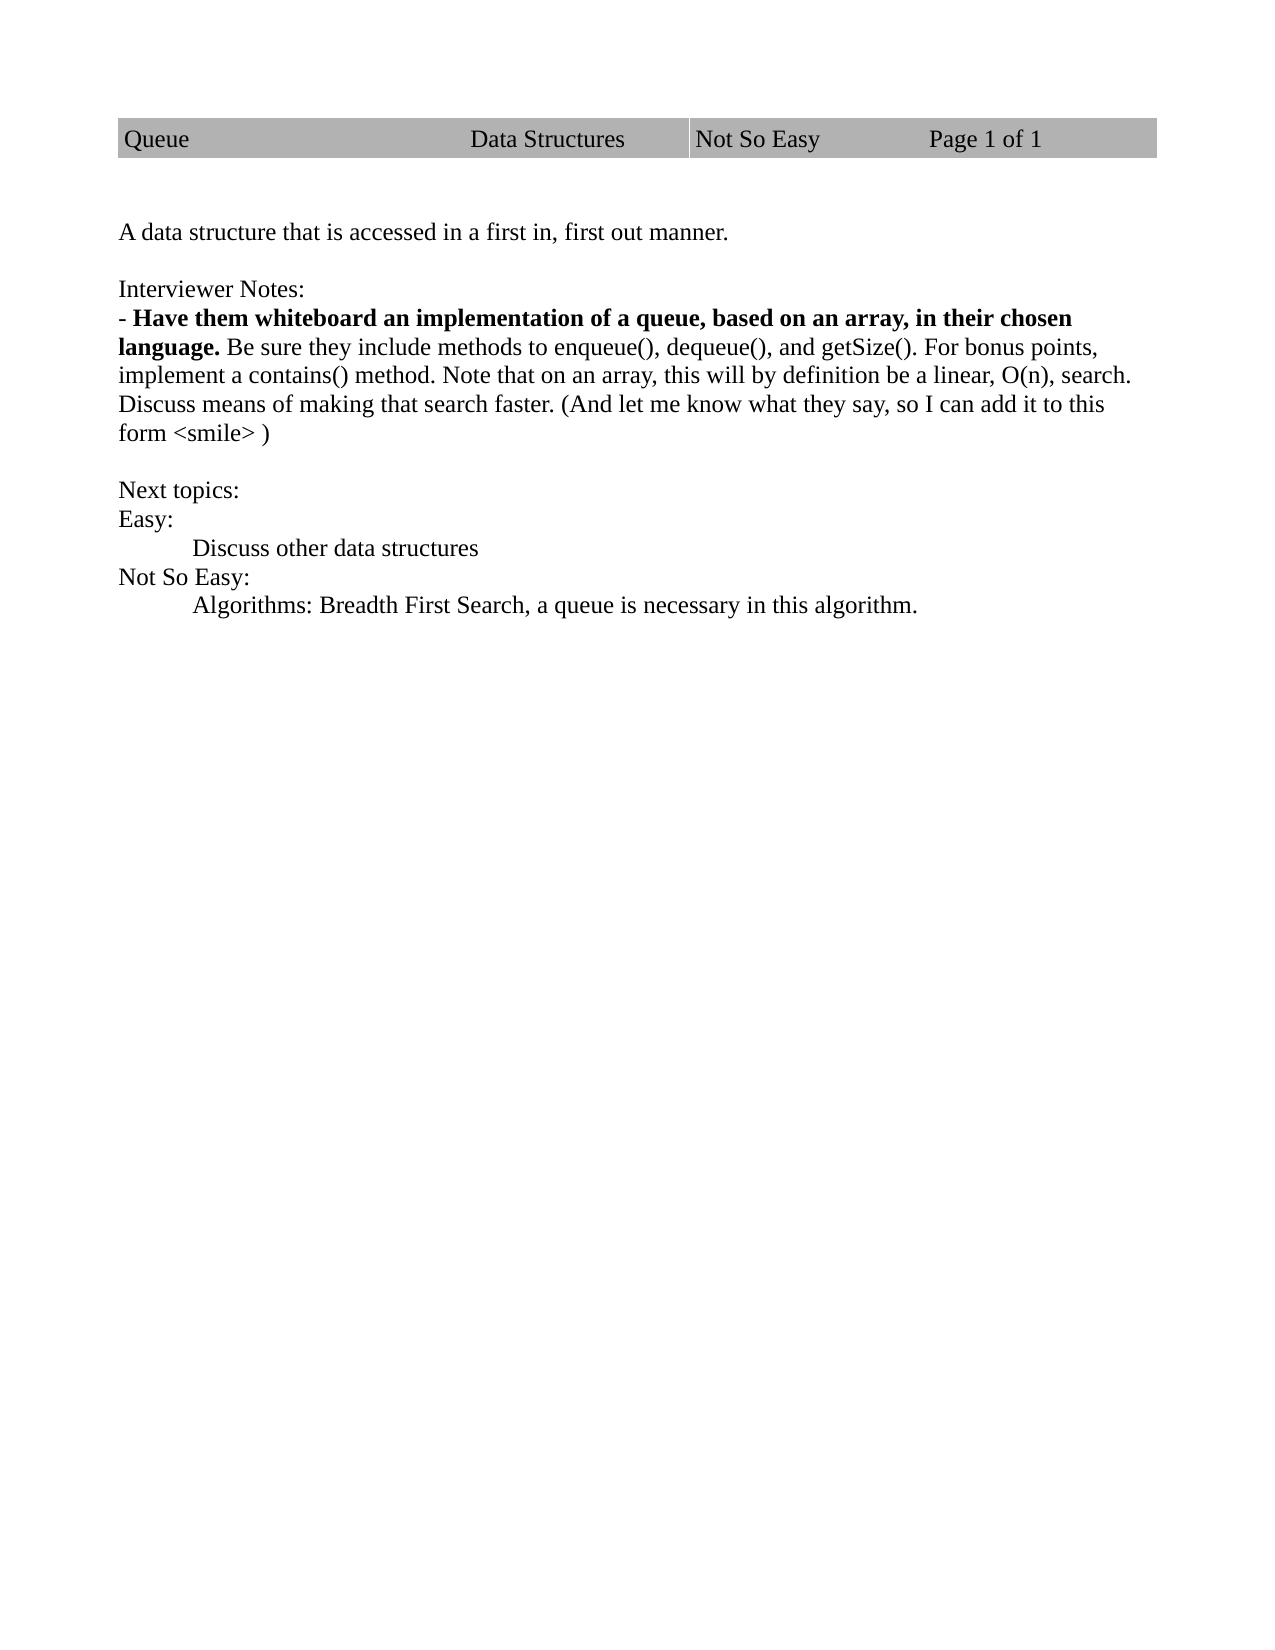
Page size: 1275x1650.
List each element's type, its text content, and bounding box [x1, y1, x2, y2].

text Easy: [118, 504, 1157, 533]
text - Have them whiteboard an implementation of a queue, based on an array, in their chosen language. Be sure they include methods to enqueue(), dequeue(), and getSize(). For bonus points, implement a contains() method. Note that on an array, this will by definition be a linear, O(n), search. Discuss means of making that search faster. (And let me know what they say, so I can add it to this form <smile> ) [118, 303, 1157, 447]
text A data structure that is accessed in a first in, first out manner. Interviewer Notes: [118, 217, 1157, 303]
text Algorithms: Breadth First Search, a queue is necessary in this algorithm. [118, 590, 1157, 648]
text Next topics: [118, 475, 1157, 504]
text Discuss other data structures [118, 533, 1157, 562]
text Not So Easy: [118, 562, 1157, 590]
